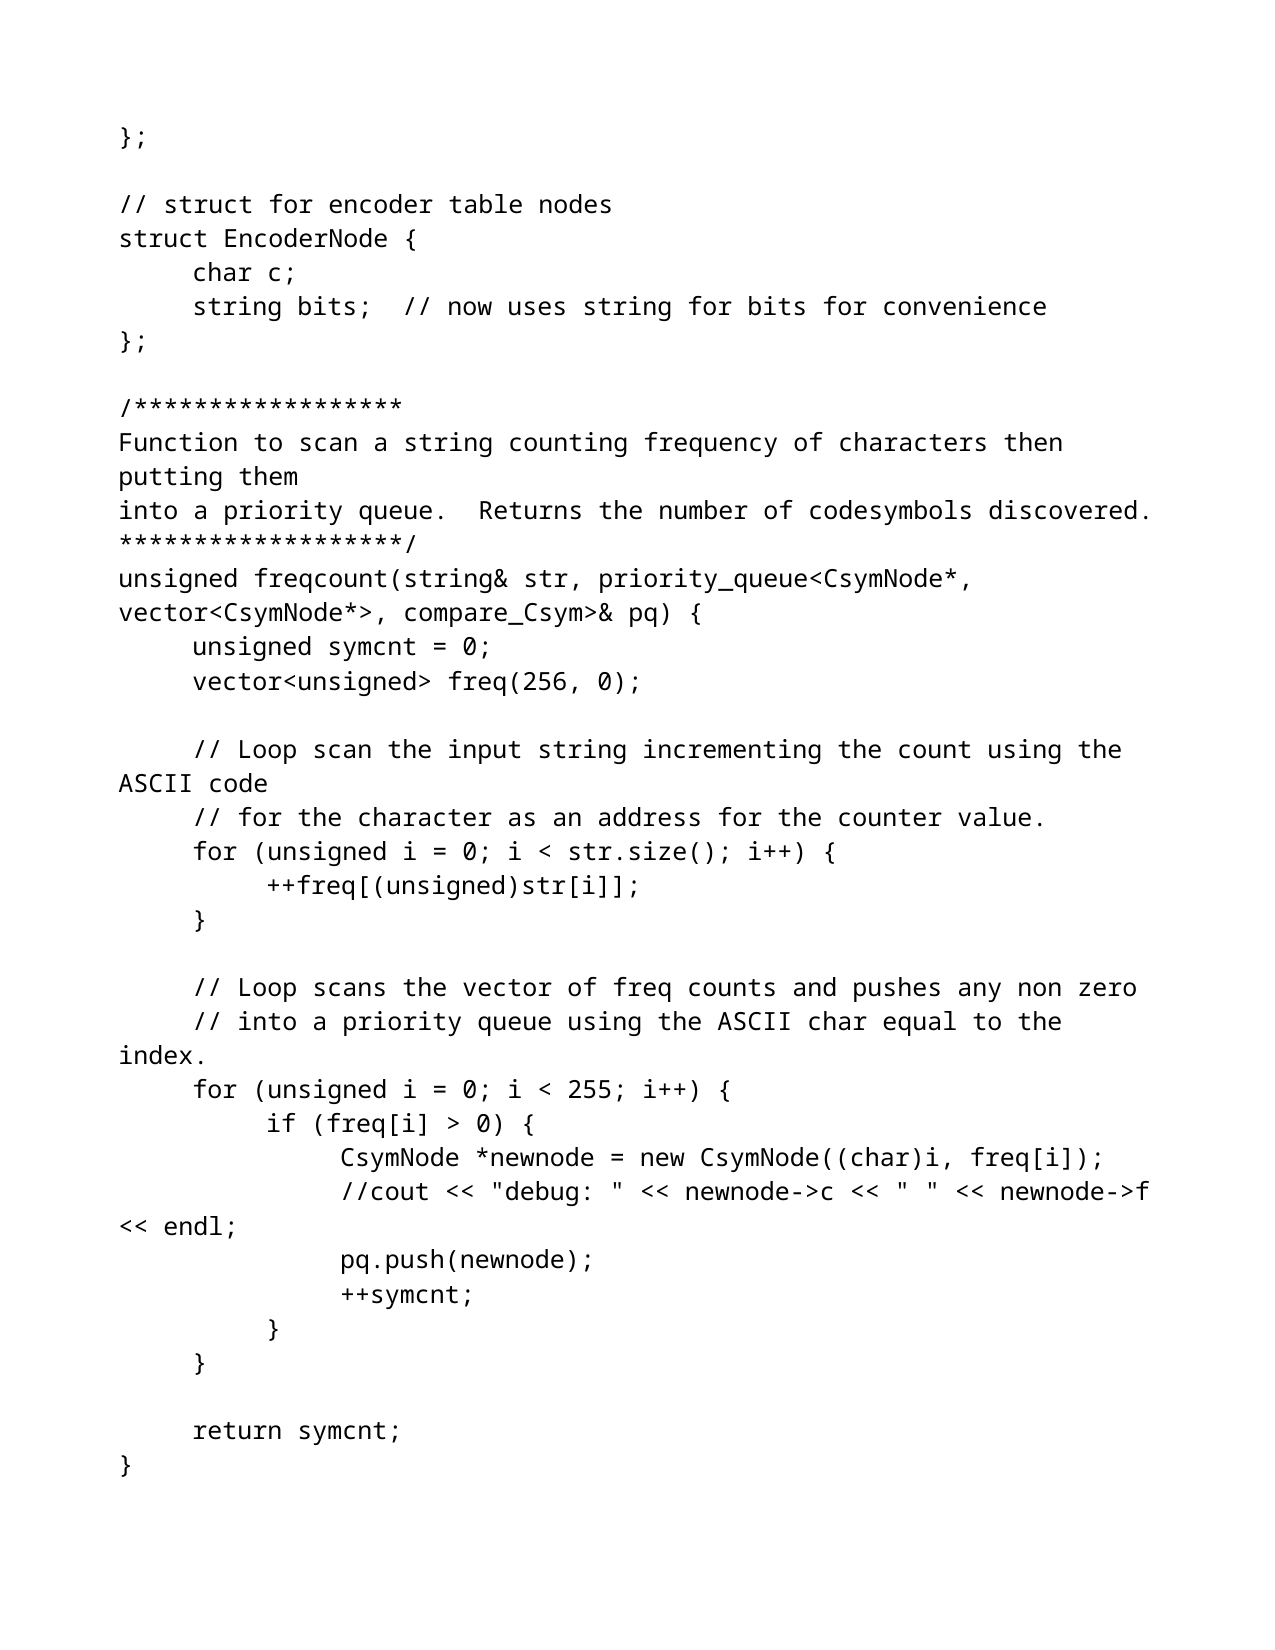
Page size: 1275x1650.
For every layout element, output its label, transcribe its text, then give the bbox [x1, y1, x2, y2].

text }; [118, 322, 1157, 357]
text } [118, 1310, 1157, 1344]
text into a priority queue. Returns the number of codesymbols discovered. [118, 493, 1157, 527]
text vector<unsigned> freq(256, 0); [118, 663, 1157, 697]
text /****************** [118, 391, 1157, 425]
text Function to scan a string counting frequency of characters then putting them [118, 425, 1157, 493]
text struct EncoderNode { [118, 220, 1157, 254]
text return symcnt; [118, 1412, 1157, 1447]
text // struct for encoder table nodes [118, 186, 1157, 220]
text ++symcnt; [118, 1276, 1157, 1310]
text char c; [118, 254, 1157, 288]
text //cout << "debug: " << newnode->c << " " << newnode->f << endl; [118, 1174, 1157, 1242]
text for (unsigned i = 0; i < str.size(); i++) { [118, 833, 1157, 867]
text *******************/ [118, 527, 1157, 561]
text for (unsigned i = 0; i < 255; i++) { [118, 1072, 1157, 1106]
text // into a priority queue using the ASCII char equal to the index. [118, 1004, 1157, 1072]
text string bits; // now uses string for bits for convenience [118, 288, 1157, 322]
text unsigned freqcount(string& str, priority_queue<CsymNode*, vector<CsymNode*>, compare_Csym>& pq) { [118, 561, 1157, 629]
text }; [118, 118, 1157, 152]
text unsigned symcnt = 0; [118, 629, 1157, 663]
text // Loop scan the input string incrementing the count using the ASCII code [118, 731, 1157, 799]
text } [118, 1447, 1157, 1481]
text // for the character as an address for the counter value. [118, 799, 1157, 833]
text } [118, 1344, 1157, 1378]
text ++freq[(unsigned)str[i]]; [118, 867, 1157, 902]
text } [118, 902, 1157, 936]
text CsymNode *newnode = new CsymNode((char)i, freq[i]); [118, 1140, 1157, 1174]
text if (freq[i] > 0) { [118, 1106, 1157, 1140]
text pq.push(newnode); [118, 1242, 1157, 1276]
text // Loop scans the vector of freq counts and pushes any non zero [118, 970, 1157, 1004]
